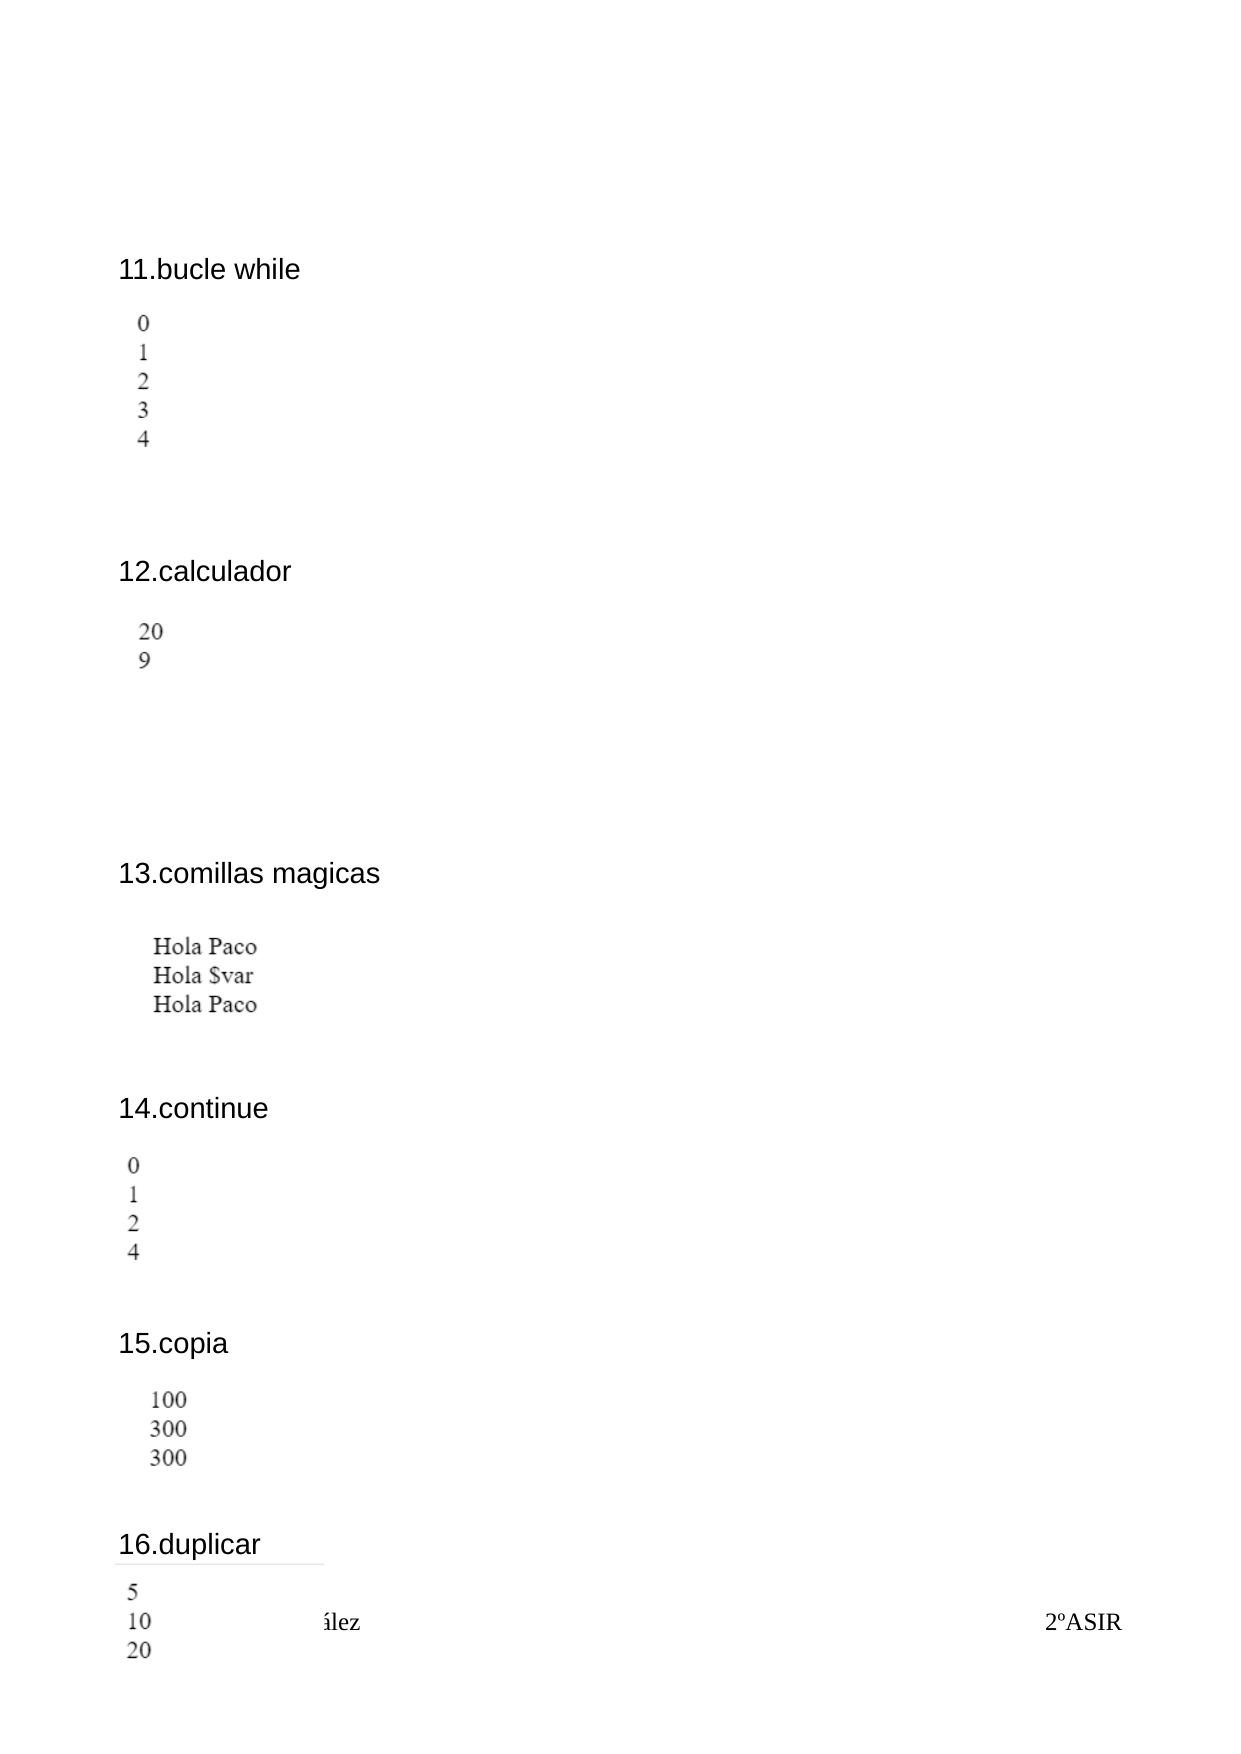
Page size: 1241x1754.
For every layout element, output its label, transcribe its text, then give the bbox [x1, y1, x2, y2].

picture [115, 1146, 309, 1324]
picture [126, 612, 404, 829]
text 14.continue [118, 1091, 1122, 1292]
picture [137, 1384, 313, 1510]
text 15.copia [118, 1326, 1122, 1359]
picture [114, 1561, 325, 1730]
text 13.comillas magicas [118, 856, 1122, 889]
picture [132, 305, 284, 496]
text 12.calculador [118, 554, 1122, 588]
text 11.bucle while [118, 252, 1122, 286]
text 16.duplicar [118, 1527, 1122, 1560]
picture [141, 928, 338, 1045]
